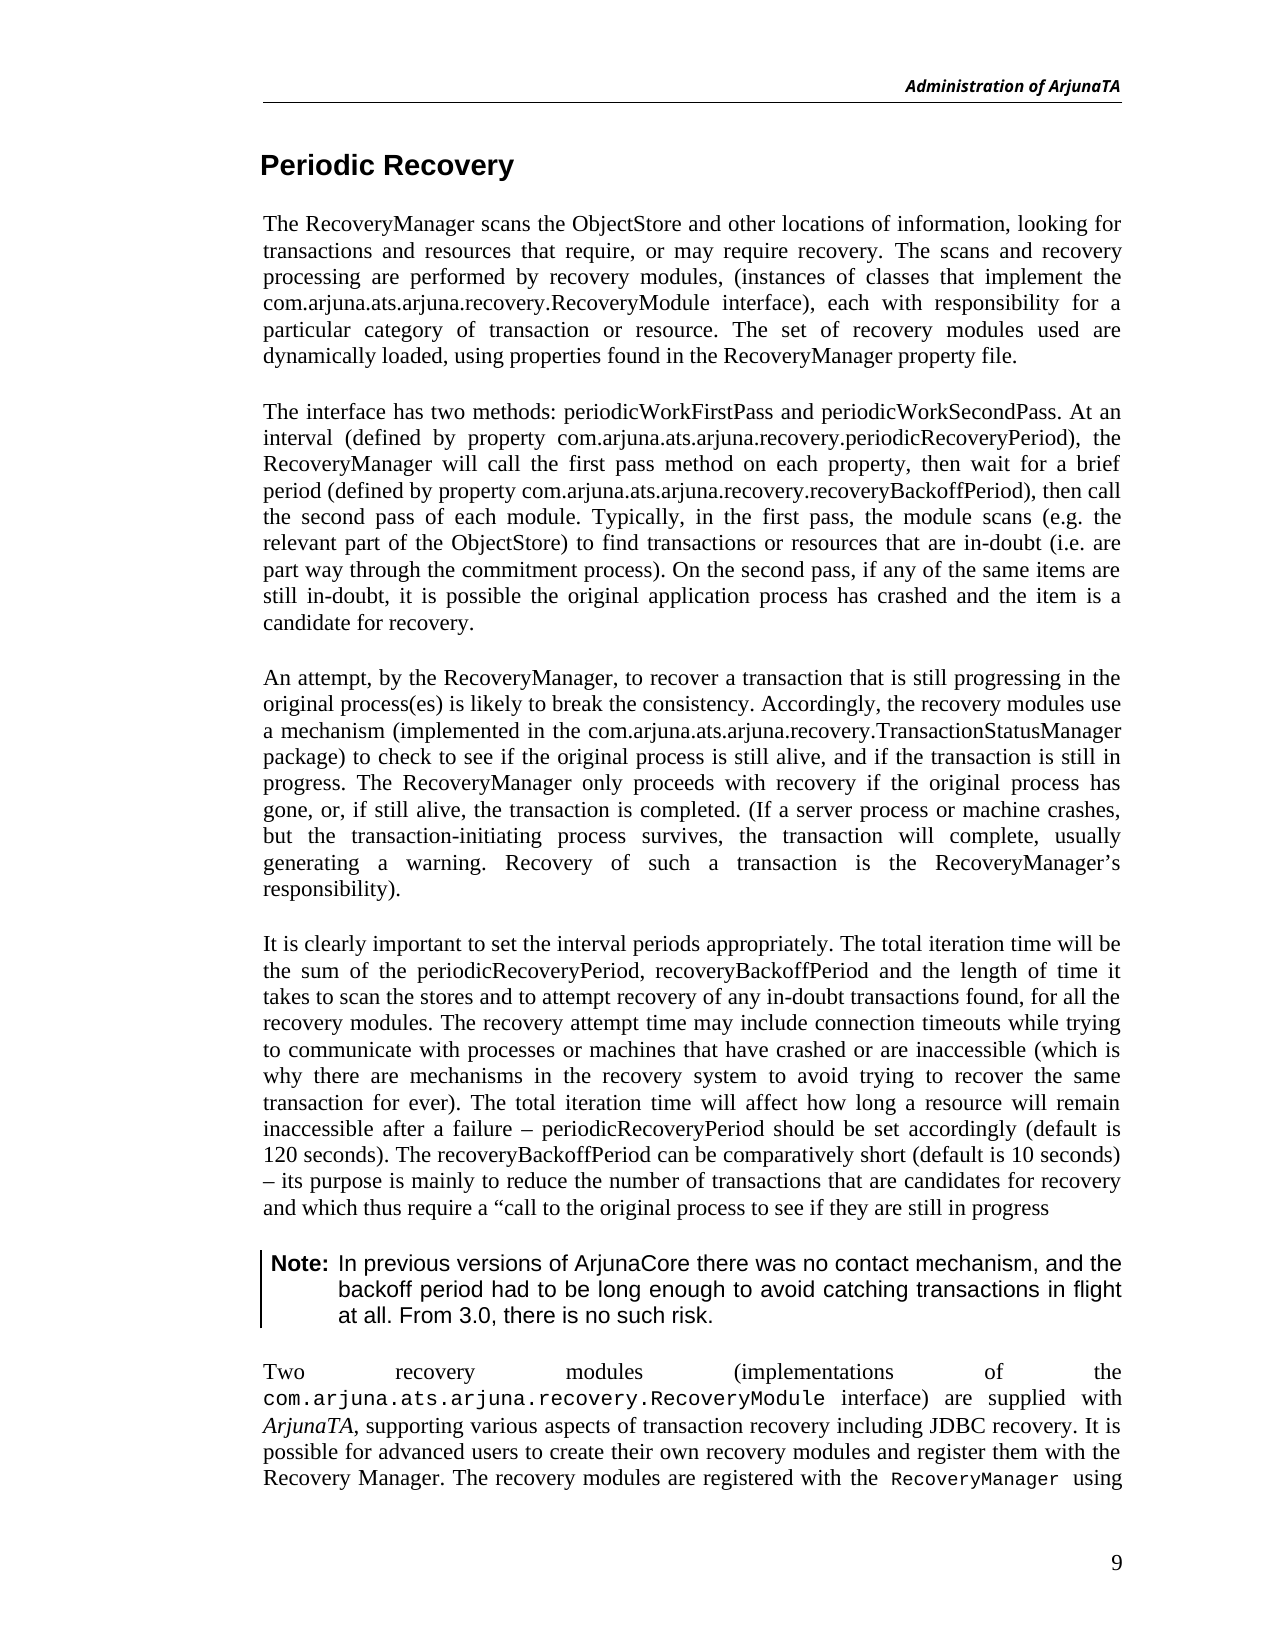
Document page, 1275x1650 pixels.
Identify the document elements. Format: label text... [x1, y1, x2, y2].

text It is clearly important to set the interval periods appropriately. The total iteration time will be the sum of the periodicRecoveryPeriod, recoveryBackoffPeriod and the length of time it takes to scan the stores and to attempt recovery of any in-doubt transactions found, for all the recovery modules. The recovery attempt time may include connection timeouts while trying to communicate with processes or machines that have crashed or are inaccessible (which is why there are mechanisms in the recovery system to avoid trying to recover the same transaction for ever). The total iteration time will affect how long a resource will remain inaccessible after a failure – periodicRecoveryPeriod should be set accordingly (default is 120 seconds). The recoveryBackoffPeriod can be comparatively short (default is 10 seconds) – its purpose is mainly to reduce the number of transactions that are candidates for recovery and which thus require a “call to the original process to see if they are still in progress [263, 930, 1122, 1220]
subtitle Periodic Recovery [148, 148, 1122, 181]
text The interface has two methods: periodicWorkFirstPass and periodicWorkSecondPass. At an interval (defined by property com.arjuna.ats.arjuna.recovery.periodicRecoveryPeriod), the RecoveryManager will call the first pass method on each property, then wait for a brief period (defined by property com.arjuna.ats.arjuna.recovery.recoveryBackoffPeriod), then call the second pass of each module. Typically, in the first pass, the module scans (e.g. the relevant part of the ObjectStore) to find transactions or resources that are in-doubt (i.e. are part way through the commitment process). On the second pass, if any of the same items are still in-doubt, it is possible the original application process has crashed and the item is a candidate for recovery. [263, 398, 1122, 635]
text The RecoveryManager scans the ObjectStore and other locations of information, looking for transactions and resources that require, or may require recovery. The scans and recovery processing are performed by recovery modules, (instances of classes that implement the com.arjuna.ats.arjuna.recovery.RecoveryModule interface), each with responsibility for a particular category of transaction or resource. The set of recovery modules used are dynamically loaded, using properties found in the RecoveryManager property file. [263, 210, 1122, 368]
text Two recovery modules (implementations of the com.arjuna.ats.arjuna.recovery.RecoveryModule interface) are supplied with ArjunaTA, supporting various aspects of transaction recovery including JDBC recovery. It is possible for advanced users to create their own recovery modules and register them with the Recovery Manager. The recovery modules are registered with the RecoveryManager using [263, 1358, 1122, 1491]
list In previous versions of ArjunaCore there was no contact mechanism, and the backoff period had to be long enough to avoid catching transactions in flight at all. From 3.0, there is no such risk. [260, 1249, 1122, 1328]
text An attempt, by the RecoveryManager, to recover a transaction that is still progressing in the original process(es) is likely to break the consistency. Accordingly, the recovery modules use a mechanism (implemented in the com.arjuna.ats.arjuna.recovery.TransactionStatusManager package) to check to see if the original process is still alive, and if the transaction is still in progress. The RecoveryManager only proceeds with recovery if the original process has gone, or, if still alive, the transaction is completed. (If a server process or machine crashes, but the transaction-initiating process survives, the transaction will complete, usually generating a warning. Recovery of such a transaction is the RecoveryManager’s responsibility). [263, 664, 1122, 901]
